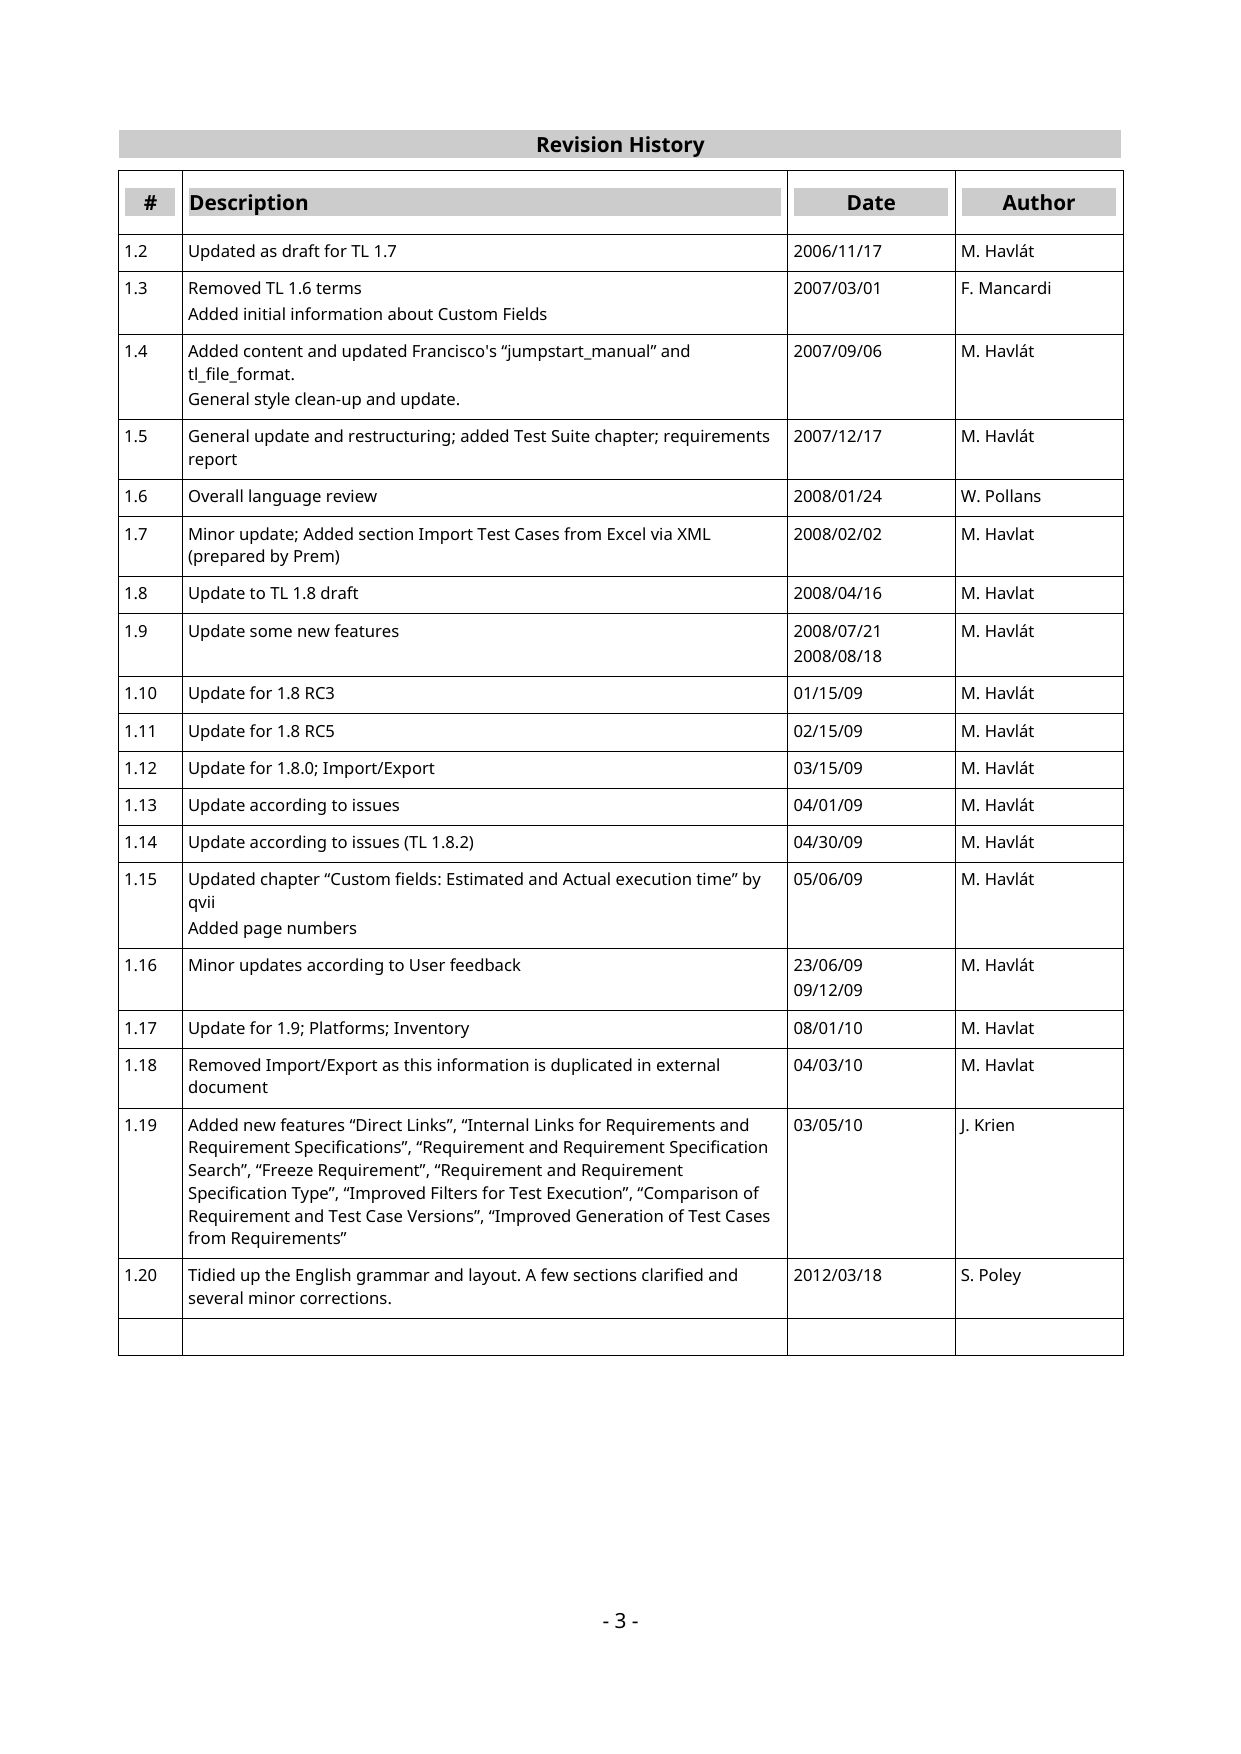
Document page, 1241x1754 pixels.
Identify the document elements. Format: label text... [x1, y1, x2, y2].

table_cell 08/01/10 [788, 1011, 955, 1048]
table_cell M. Havlát [956, 614, 1123, 676]
table_cell Minor updates according to User feedback [183, 949, 787, 1010]
table_cell Updated as draft for TL 1.7 [183, 235, 787, 271]
table_cell M. Havlát [956, 949, 1123, 1010]
table_cell Updated chapter “Custom fields: Estimated and Actual execution time” by qvii Added page numbers [183, 863, 787, 948]
table_cell Overall language review [183, 480, 787, 516]
table_cell 1.2 [119, 235, 182, 271]
table_cell 2008/01/24 [788, 480, 955, 516]
table_cell 2012/03/18 [788, 1259, 955, 1318]
table_cell M. Havlát [956, 752, 1123, 788]
table_cell 1.8 [119, 577, 182, 613]
table_cell 1.4 [119, 335, 182, 419]
table_cell 1,12 [119, 752, 182, 788]
table_cell M. Havlát [956, 714, 1123, 751]
table_header Date [788, 171, 955, 234]
table_cell 1.3 [119, 272, 182, 334]
table_cell 1,18 [119, 1049, 182, 1107]
table_cell Update some new features [183, 614, 787, 676]
table_cell Update according to issues [183, 789, 787, 825]
table_cell Tidied up the English grammar and layout. A few sections clarified and several minor corrections. [183, 1259, 787, 1318]
table_cell M. Havlát [956, 789, 1123, 825]
table_cell 2007/03/01 [788, 272, 955, 334]
table_cell M. Havlat [956, 1011, 1123, 1048]
table_cell General update and restructuring; added Test Suite chapter; requirements report [183, 420, 787, 479]
table_cell M. Havlát [956, 677, 1123, 713]
table_cell F. Mancardi [956, 272, 1123, 334]
table_cell 1,15 [119, 863, 182, 948]
table_cell 1.20 [119, 1259, 182, 1318]
table_cell 05/06/09 [788, 863, 955, 948]
table_cell S. Poley [956, 1259, 1123, 1318]
table_cell 30-04-09 [788, 826, 955, 862]
subtitle Revision History [119, 130, 1121, 158]
table_header # [119, 171, 182, 234]
table_cell [956, 1319, 1123, 1355]
table_cell M. Havlat [956, 517, 1123, 576]
table_cell 15-02-09 [788, 714, 955, 751]
table_cell 2008/07/21 2008/08/18 [788, 614, 955, 676]
table_cell M. Havlát [956, 863, 1123, 948]
table_cell [183, 1319, 787, 1355]
table_cell 1.9 [119, 614, 182, 676]
table_cell M. Havlát [956, 235, 1123, 271]
table_cell W. Pollans [956, 480, 1123, 516]
table_cell 15-01-09 [788, 677, 955, 713]
table_cell 2006/11/17 [788, 235, 955, 271]
table_cell Added new features “Direct Links”, “Internal Links for Requirements and Requirement Specifications”, “Requirement and Requirement Specification Search”, “Freeze Requirement”, “Requirement and Requirement Specification Type”, “Improved Filters for Test Execution”, “Comparison of Requirement and Test Case Versions”, “Improved Generation of Test Cases from Requirements” [183, 1109, 787, 1258]
table_cell M. Havlát [956, 420, 1123, 479]
table_cell Update for 1.9; Platforms; Inventory [183, 1011, 787, 1048]
table_header Author [956, 171, 1123, 234]
table_cell 05-03-10 [788, 1109, 955, 1258]
table_cell 2008/02/02 [788, 517, 955, 576]
table_cell 2007/09/06 [788, 335, 955, 419]
table_cell 1.10 [119, 677, 182, 713]
table_header Description [183, 171, 787, 234]
table_cell 15-03-09 [788, 752, 955, 788]
table_cell 2008/04/16 [788, 577, 955, 613]
table_cell 1,17 [119, 1011, 182, 1048]
table_cell Added content and updated Francisco's “jumpstart_manual” and tl_file_format. General style clean-up and update. [183, 335, 787, 419]
table_cell 1,13 [119, 789, 182, 825]
table_cell 23/06/09 09/12/09 [788, 949, 955, 1010]
table_cell [788, 1319, 955, 1355]
table_cell 2007/12/17 [788, 420, 955, 479]
table_cell M. Havlat [956, 577, 1123, 613]
table_cell 1,19 [119, 1109, 182, 1258]
table_cell M. Havlát [956, 826, 1123, 862]
table_cell Minor update; Added section Import Test Cases from Excel via XML (prepared by Prem) [183, 517, 787, 576]
table_cell Removed TL 1.6 terms Added initial information about Custom Fields [183, 272, 787, 334]
table_cell M. Havlát [956, 335, 1123, 419]
table_cell Update for 1.8 RC3 [183, 677, 787, 713]
table_cell 1.6 [119, 480, 182, 516]
table_cell Update for 1.8 RC5 [183, 714, 787, 751]
table_cell M. Havlat [956, 1049, 1123, 1107]
table_cell Update according to issues (TL 1.8.2) [183, 826, 787, 862]
table_cell J. Krien [956, 1109, 1123, 1258]
table_cell 1,11 [119, 714, 182, 751]
table_cell 01-04-09 [788, 789, 955, 825]
table_cell [119, 1319, 182, 1355]
table_cell Update for 1.8.0; Import/Export [183, 752, 787, 788]
table_cell 04/03/10 [788, 1049, 955, 1107]
table_cell 1.5 [119, 420, 182, 479]
table_cell 1,16 [119, 949, 182, 1010]
table_cell 1.7 [119, 517, 182, 576]
table_cell Update to TL 1.8 draft [183, 577, 787, 613]
table_cell Removed Import/Export as this information is duplicated in external document [183, 1049, 787, 1107]
table_cell 1,14 [119, 826, 182, 862]
